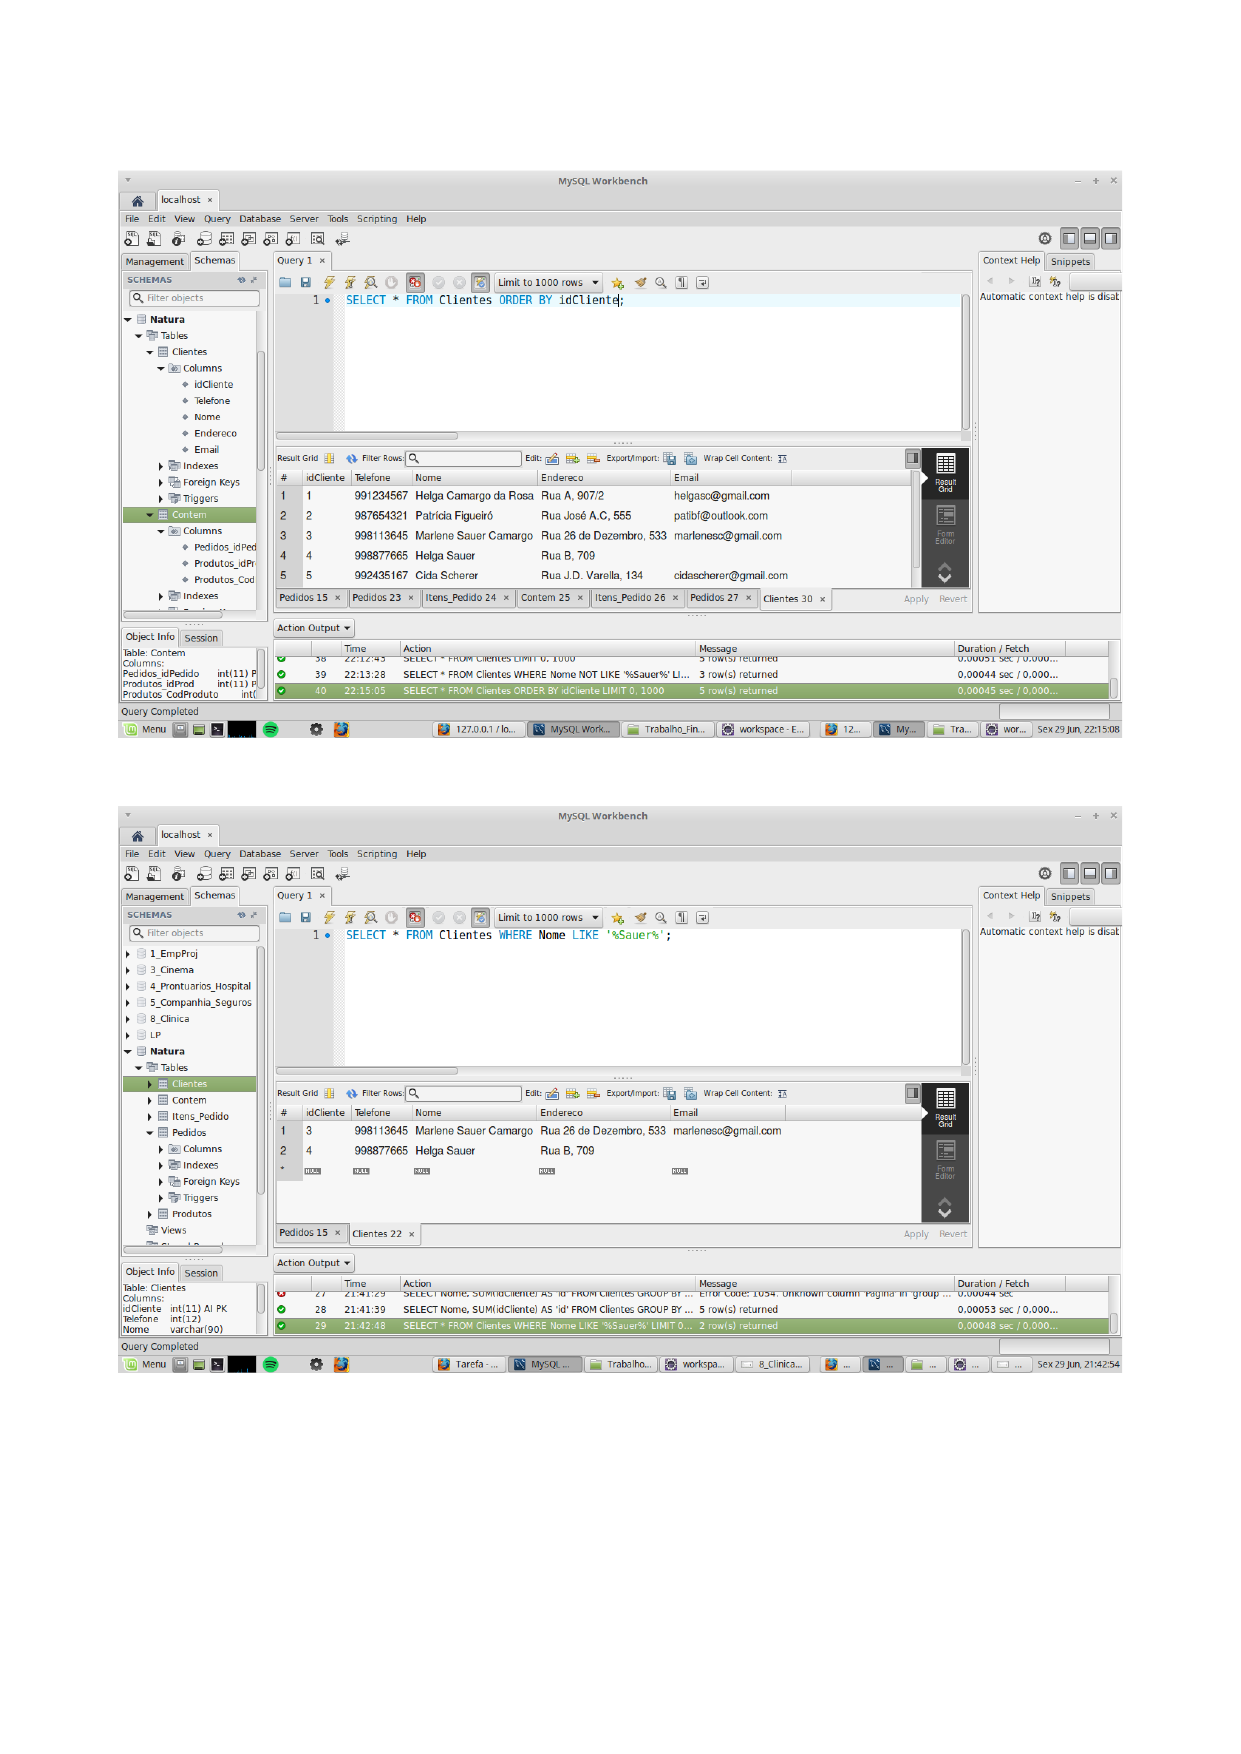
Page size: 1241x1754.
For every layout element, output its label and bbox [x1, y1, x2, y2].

picture [118, 806, 1123, 1373]
picture [118, 170, 1123, 738]
